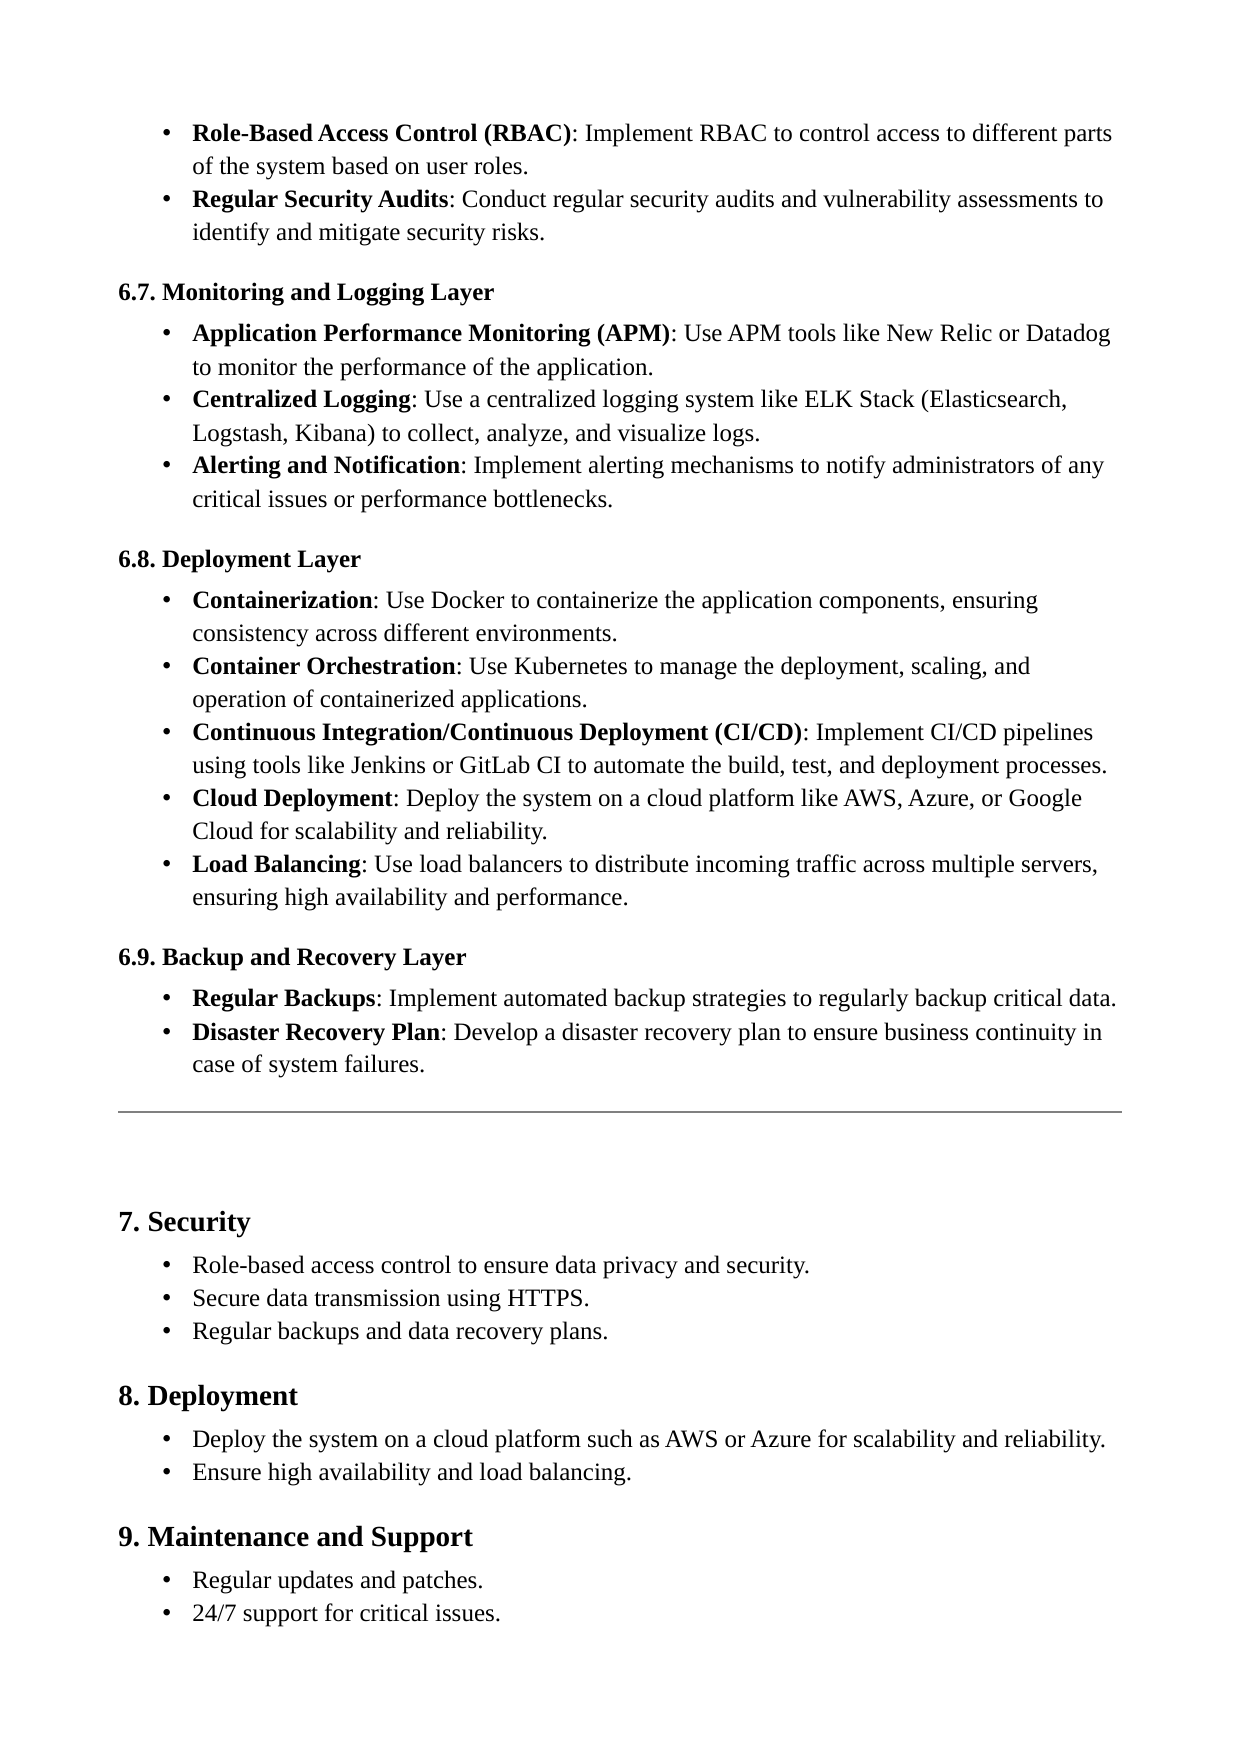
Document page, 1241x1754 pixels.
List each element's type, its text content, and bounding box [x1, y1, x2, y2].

list Continuous Integration/Continuous Deployment (CI/CD): Implement CI/CD pipelines using tools like Jenkins or GitLab CI to automate the build, test, and deployment processes. [162, 717, 1122, 779]
list Cloud Deployment: Deploy the system on a cloud platform like AWS, Azure, or Google Cloud for scalability and reliability. [162, 783, 1122, 845]
list Centralized Logging: Use a centralized logging system like ELK Stack (Elasticsearch, Logstash, Kibana) to collect, analyze, and visualize logs. [162, 384, 1122, 446]
list Container Orchestration: Use Kubernetes to manage the deployment, scaling, and operation of containerized applications. [162, 651, 1122, 713]
subtitle 9. Maintenance and Support [118, 1519, 1122, 1553]
list Regular backups and data recovery plans. [162, 1316, 1122, 1344]
subtitle 6.8. Deployment Layer [118, 544, 1122, 572]
list Ensure high availability and load balancing. [162, 1457, 1122, 1486]
list Load Balancing: Use load balancers to distribute incoming traffic across multiple servers, ensuring high availability and performance. [162, 849, 1122, 911]
subtitle 6.7. Monitoring and Logging Layer [118, 277, 1122, 306]
subtitle 6.9. Backup and Recovery Layer [118, 942, 1122, 971]
list Alerting and Notification: Implement alerting mechanisms to notify administrators of any critical issues or performance bottlenecks. [162, 451, 1122, 512]
subtitle 8. Deployment [118, 1378, 1122, 1411]
list Deploy the system on a cloud platform such as AWS or Azure for scalability and reliability. [162, 1424, 1122, 1453]
list Secure data transmission using HTTPS. [162, 1283, 1122, 1311]
list Application Performance Monitoring (APM): Use APM tools like New Relic or Datadog to monitor the performance of the application. [162, 318, 1122, 380]
subtitle 7. Security [118, 1204, 1122, 1237]
list Role-Based Access Control (RBAC): Implement RBAC to control access to different parts of the system based on user roles. [162, 118, 1122, 180]
list Containerization: Use Docker to containerize the application components, ensuring consistency across different environments. [162, 585, 1122, 647]
list Disaster Recovery Plan: Develop a disaster recovery plan to ensure business continuity in case of system failures. [162, 1017, 1122, 1078]
list Regular Backups: Implement automated backup strategies to regularly backup critical data. [162, 983, 1122, 1012]
list Role-based access control to ensure data privacy and security. [162, 1250, 1122, 1278]
list 24/7 support for critical issues. [162, 1598, 1122, 1627]
list Regular updates and patches. [162, 1565, 1122, 1594]
list Regular Security Audits: Conduct regular security audits and vulnerability assessments to identify and mitigate security risks. [162, 184, 1122, 246]
